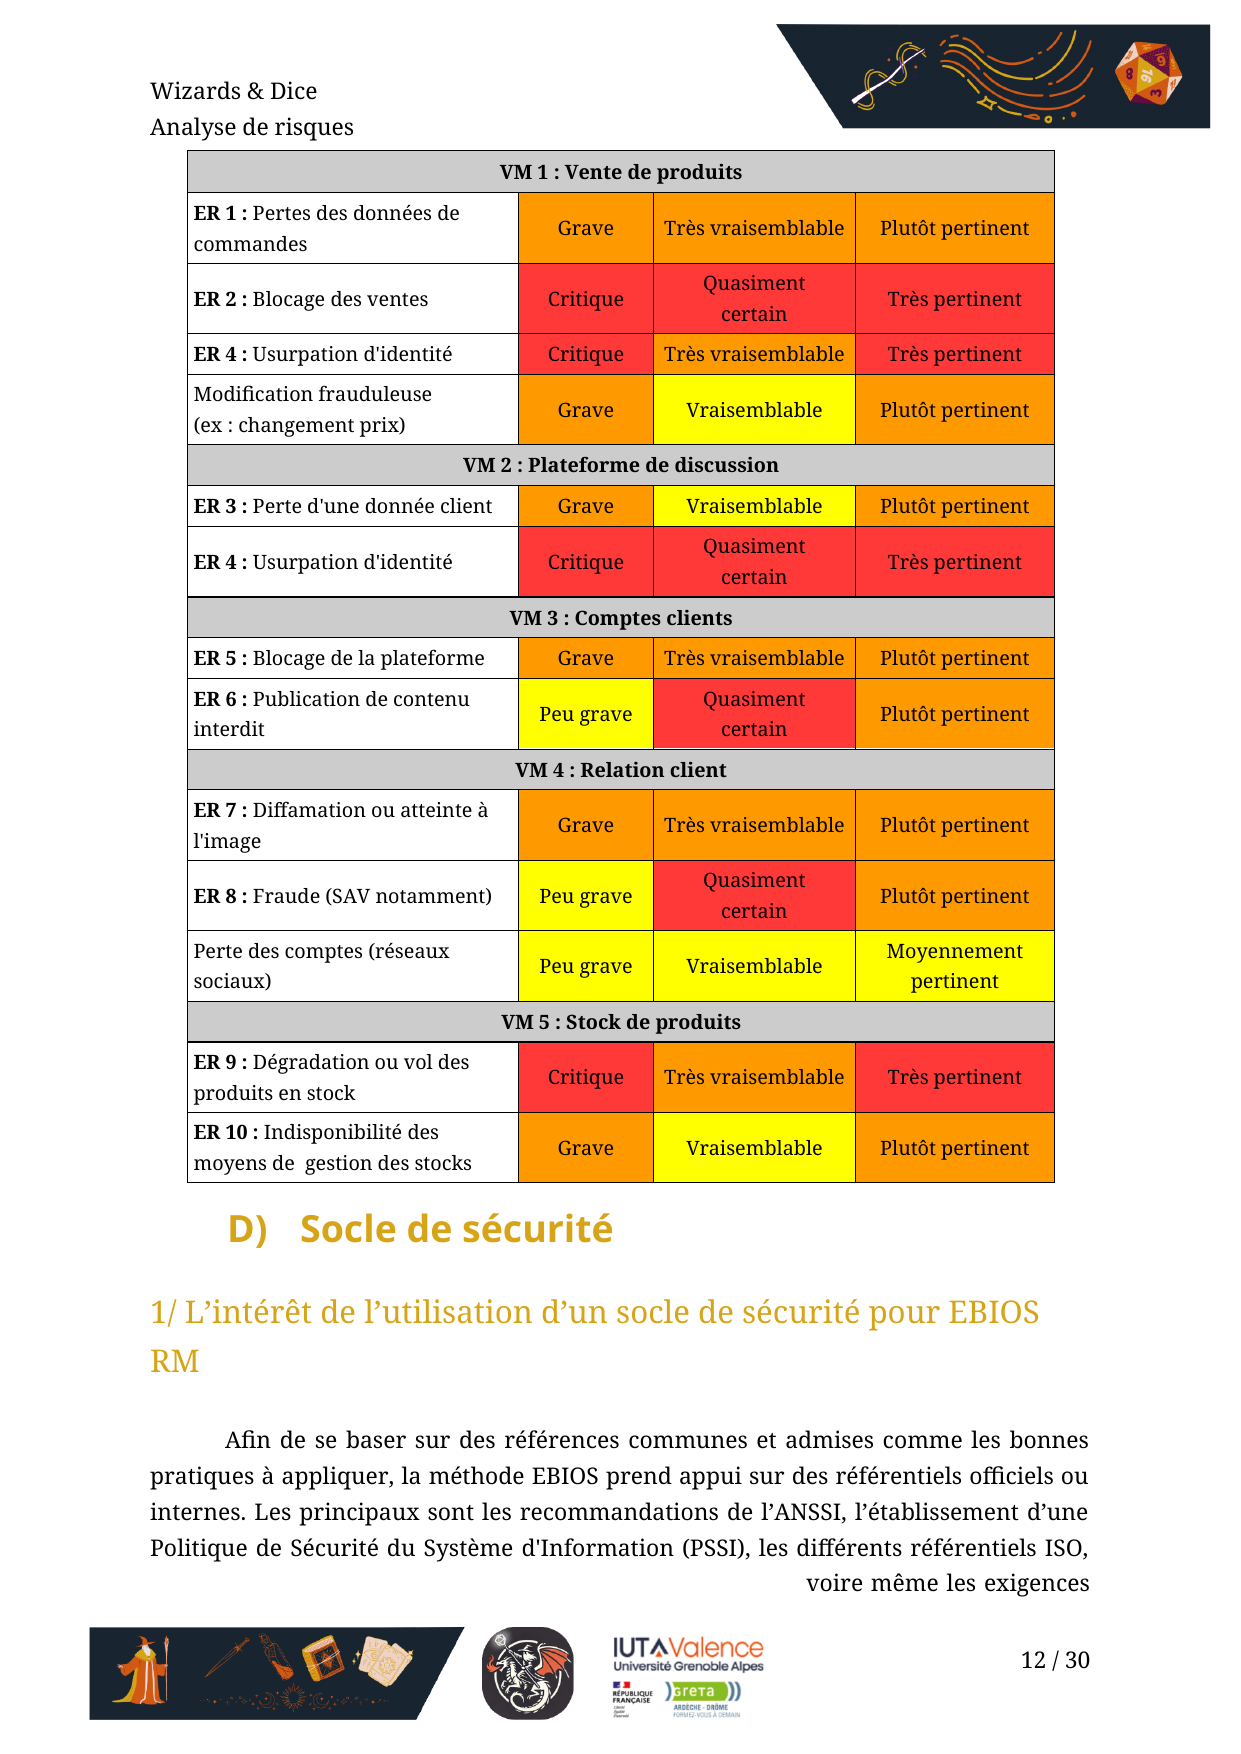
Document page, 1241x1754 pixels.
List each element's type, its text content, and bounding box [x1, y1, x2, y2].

table_cell Grave [519, 1113, 653, 1182]
table_cell Très vraisemblable [654, 1043, 855, 1112]
table_cell Très vraisemblable [654, 193, 855, 263]
table_cell VM 4 : Relation client [188, 750, 1054, 789]
table_cell VM 2 : Plateforme de discussion [188, 445, 1054, 485]
table_cell Plutôt pertinent [856, 1113, 1054, 1182]
table_cell Critique [519, 334, 653, 374]
table_cell ER 2 : Blocage des ventes [188, 264, 518, 333]
table_cell Quasiment certain [654, 264, 855, 333]
table_cell Vraisemblable [654, 931, 855, 1001]
table_cell Critique [519, 527, 653, 596]
table_cell VM 3 : Comptes clients [188, 598, 1054, 637]
table_cell Plutôt pertinent [856, 193, 1054, 263]
table_cell ER 1 : Pertes des données de commandes [188, 193, 518, 263]
table_cell Grave [519, 486, 653, 526]
table_cell Très pertinent [856, 527, 1054, 596]
table_cell VM 1 : Vente de produits [188, 151, 1054, 192]
table_cell Critique [519, 1043, 653, 1112]
subtitle L’intérêt de l’utilisation d’un socle de sécurité pour EBIOS RM [150, 1290, 1090, 1381]
table_cell Critique [519, 264, 653, 333]
table_cell Plutôt pertinent [856, 790, 1054, 860]
subtitle Socle de sécurité [227, 1203, 1090, 1254]
table_cell Quasiment certain [654, 527, 855, 596]
table_cell Plutôt pertinent [856, 861, 1054, 930]
table_cell Modification frauduleuse (ex : changement prix) [188, 375, 518, 444]
table_cell Très vraisemblable [654, 790, 855, 860]
table_cell Peu grave [519, 861, 653, 930]
table_cell Très vraisemblable [654, 638, 855, 678]
table_cell Plutôt pertinent [856, 679, 1054, 748]
table_cell Vraisemblable [654, 486, 855, 526]
table_cell ER 4 : Usurpation d'identité [188, 334, 518, 374]
table_cell Peu grave [519, 679, 653, 748]
table_cell ER 7 : Diffamation ou atteinte à l'image [188, 790, 518, 860]
table_cell Plutôt pertinent [856, 375, 1054, 444]
table_cell Plutôt pertinent [856, 486, 1054, 526]
picture [81, 1616, 788, 1729]
table_cell Plutôt pertinent [856, 638, 1054, 678]
table_cell ER 8 : Fraude (SAV notamment) [188, 861, 518, 930]
table_cell Moyennement pertinent [856, 931, 1054, 1001]
table_cell Très pertinent [856, 334, 1054, 374]
table_cell Vraisemblable [654, 375, 855, 444]
table_cell Peu grave [519, 931, 653, 1001]
table_cell ER 5 : Blocage de la plateforme [188, 638, 518, 678]
table_cell Très pertinent [856, 1043, 1054, 1112]
table_cell Perte des comptes (réseaux sociaux) [188, 931, 518, 1001]
table_cell ER 3 : Perte d'une donnée client [188, 486, 518, 526]
table_cell Très pertinent [856, 264, 1054, 333]
table_cell VM 5 : Stock de produits [188, 1002, 1054, 1041]
table_cell Très vraisemblable [654, 334, 855, 374]
table_cell ER 6 : Publication de contenu interdit [188, 679, 518, 748]
table_cell Grave [519, 193, 653, 263]
picture [771, 21, 1218, 131]
table_cell Grave [519, 790, 653, 860]
table_cell Grave [519, 638, 653, 678]
table_cell Quasiment certain [654, 861, 855, 930]
table_cell Grave [519, 375, 653, 444]
table_cell ER 9 : Dégradation ou vol des produits en stock [188, 1043, 518, 1112]
table_cell Vraisemblable [654, 1113, 855, 1182]
table_cell ER 10 : Indisponibilité des moyens de gestion des stocks [188, 1113, 518, 1182]
text Afin de se baser sur des références communes et admises comme les bonnes pratiques à appliquer, la méthode EBIOS prend appui sur des référentiels officiels ou internes. Les principaux sont les recommandations de l’ANSSI, l’établissement d’une Politique de Sécurité du Système d'Information (PSSI), les différents référentiels ISO, voire même les exigences [150, 1424, 1090, 1599]
table_cell ER 4 : Usurpation d'identité [188, 527, 518, 596]
table_cell Quasiment certain [654, 679, 855, 748]
